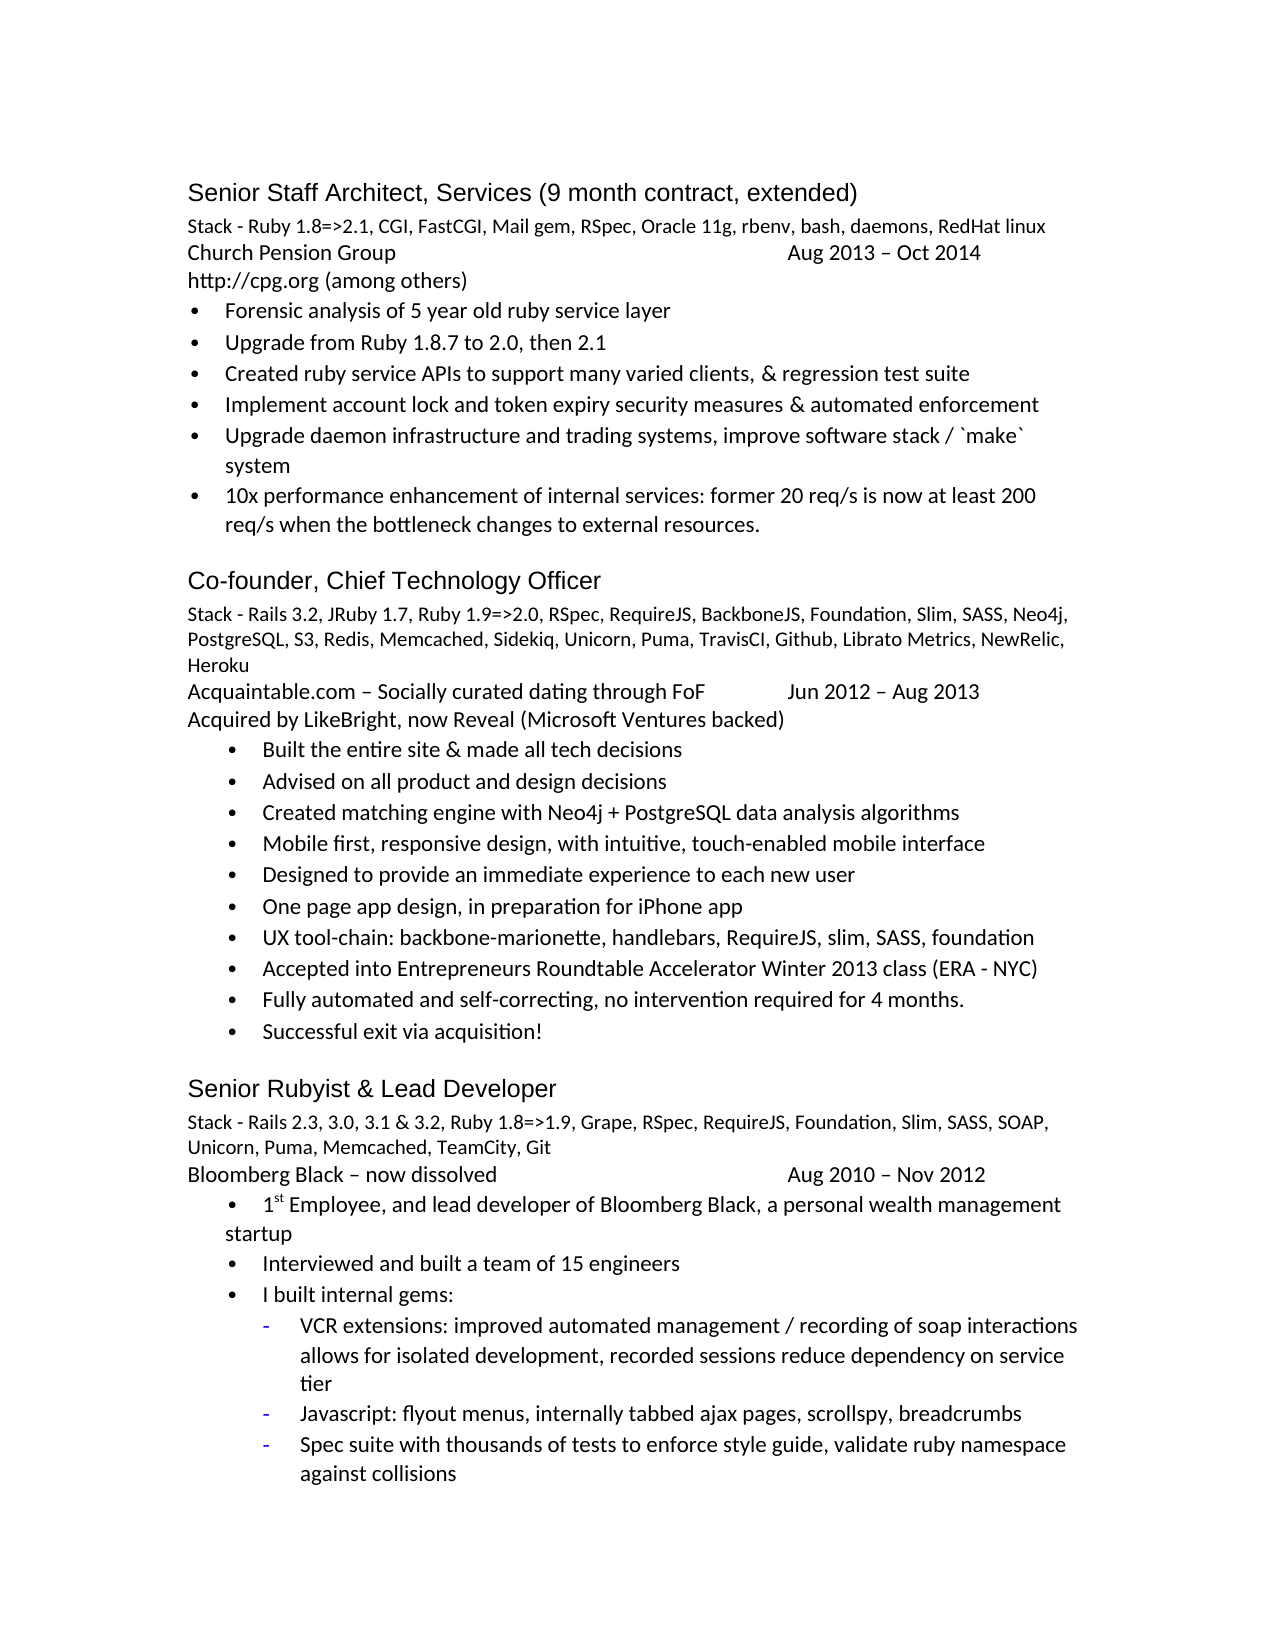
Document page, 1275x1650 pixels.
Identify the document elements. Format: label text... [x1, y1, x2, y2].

list VCR extensions: improved automated management / recording of soap interactions allows for isolated development, recorded sessions reduce dependency on service tier [262, 1309, 1087, 1397]
subtitle Co-founder, Chief Technology Officer [187, 566, 1087, 595]
subtitle Senior Staff Architect, Services (9 month contract, extended) [187, 178, 1087, 207]
text Acquired by LikeBright, now Reveal (Microsoft Ventures backed) [187, 705, 1087, 733]
list Accepted into Entrepreneurs Roundtable Accelerator Winter 2013 class (ERA - NYC) [225, 952, 1087, 983]
text http://cpg.org (among others) [187, 266, 1087, 294]
list Spec suite with thousands of tests to enforce style guide, validate ruby namespace against collisions [262, 1428, 1087, 1487]
list 10x performance enhancement of internal services: former 20 req/s is now at least 200 req/s when the bottleneck changes to external resources. [187, 479, 1087, 538]
list Mobile first, responsive design, with intuitive, touch-enabled mobile interface [225, 827, 1087, 858]
list Interviewed and built a team of 15 engineers [225, 1247, 1087, 1278]
list Built the entire site & made all tech decisions [225, 733, 1087, 764]
text Stack - Rails 2.3, 3.0, 3.1 & 3.2, Ruby 1.8=>1.9, Grape, RSpec, RequireJS, Foundation, Slim, SASS, SOAP, Unicorn, Puma, Memcached, TeamCity, Git [187, 1109, 1087, 1160]
list 1st Employee, and lead developer of Bloomberg Black, a personal wealth management startup [225, 1188, 1087, 1247]
list Advised on all product and design decisions [225, 764, 1087, 796]
list Created ruby service APIs to support many varied clients, & regression test suite [187, 357, 1087, 388]
text Acquaintable.com – Socially curated dating through FoF Jun 2012 – Aug 2013 [187, 677, 1087, 705]
text Stack - Ruby 1.8=>2.1, CGI, FastCGI, Mail gem, RSpec, Oracle 11g, rbenv, bash, daemons, RedHat linux [187, 213, 1087, 238]
list I built internal gems: [225, 1278, 1087, 1309]
list Forensic analysis of 5 year old ruby service layer [187, 294, 1087, 326]
subtitle Senior Rubyist & Lead Developer [187, 1074, 1087, 1103]
text Bloomberg Black – now dissolved Aug 2010 – Nov 2012 [187, 1160, 1087, 1188]
list Javascript: flyout menus, internally tabbed ajax pages, scrollspy, breadcrumbs [262, 1397, 1087, 1428]
text Stack - Rails 3.2, JRuby 1.7, Ruby 1.9=>2.0, RSpec, RequireJS, BackboneJS, Foundation, Slim, SASS, Neo4j, PostgreSQL, S3, Redis, Memcached, Sidekiq, Unicorn, Puma, TravisCI, Github, Librato Metrics, NewRelic, Heroku [187, 601, 1087, 677]
list Created matching engine with Neo4j + PostgreSQL data analysis algorithms [225, 796, 1087, 827]
list Successful exit via acquisition! [225, 1014, 1087, 1046]
list Upgrade from Ruby 1.8.7 to 2.0, then 2.1 [187, 326, 1087, 357]
list Implement account lock and token expiry security measures & automated enforcement [187, 388, 1087, 419]
list Fully automated and self-correcting, no intervention required for 4 months. [225, 983, 1087, 1014]
text Church Pension Group Aug 2013 – Oct 2014 [187, 238, 1087, 266]
list UX tool-chain: backbone-marionette, handlebars, RequireJS, slim, SASS, foundation [225, 921, 1087, 952]
list One page app design, in preparation for iPhone app [225, 889, 1087, 921]
list Designed to provide an immediate experience to each new user [225, 858, 1087, 889]
list Upgrade daemon infrastructure and trading systems, improve software stack / `make` system [187, 419, 1087, 479]
